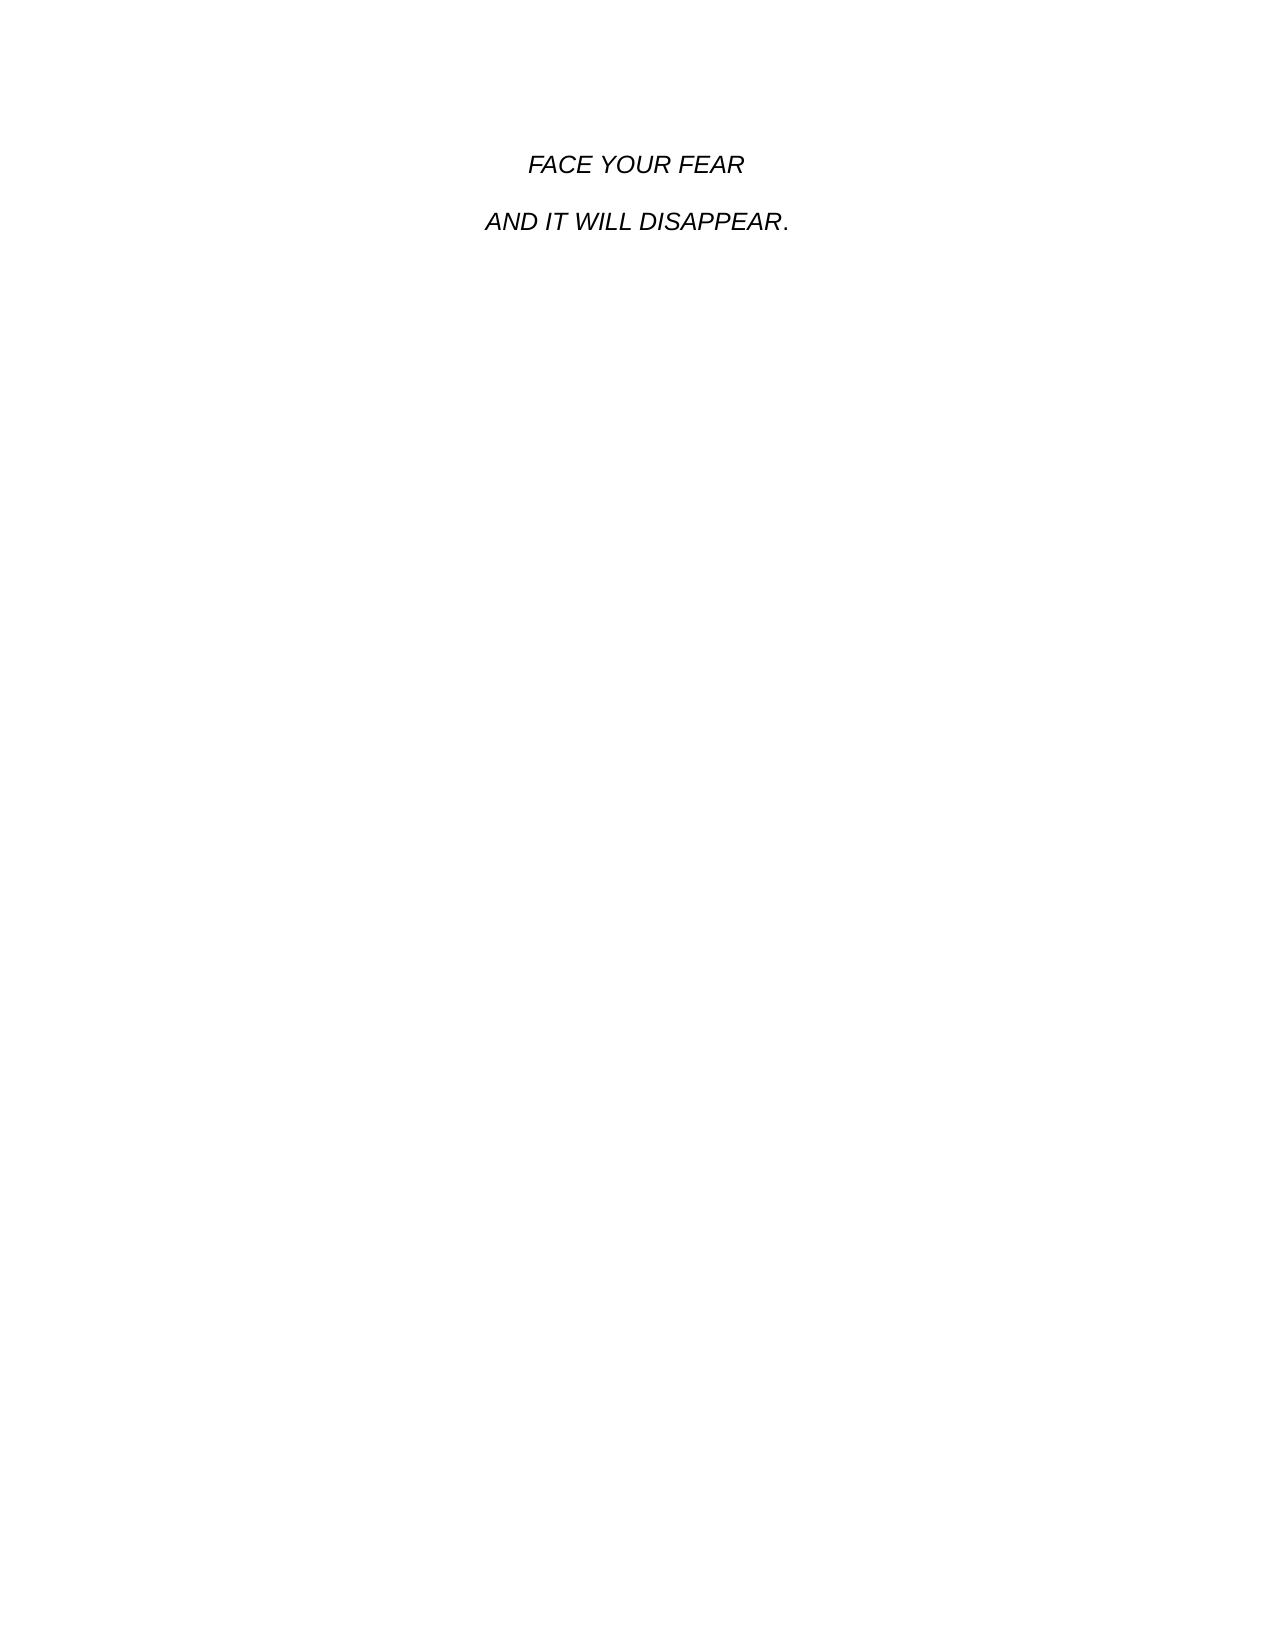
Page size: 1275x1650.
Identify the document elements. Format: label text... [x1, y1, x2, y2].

text FACE YOUR FEAR AND IT WILL DISAPPEAR. [485, 150, 792, 236]
